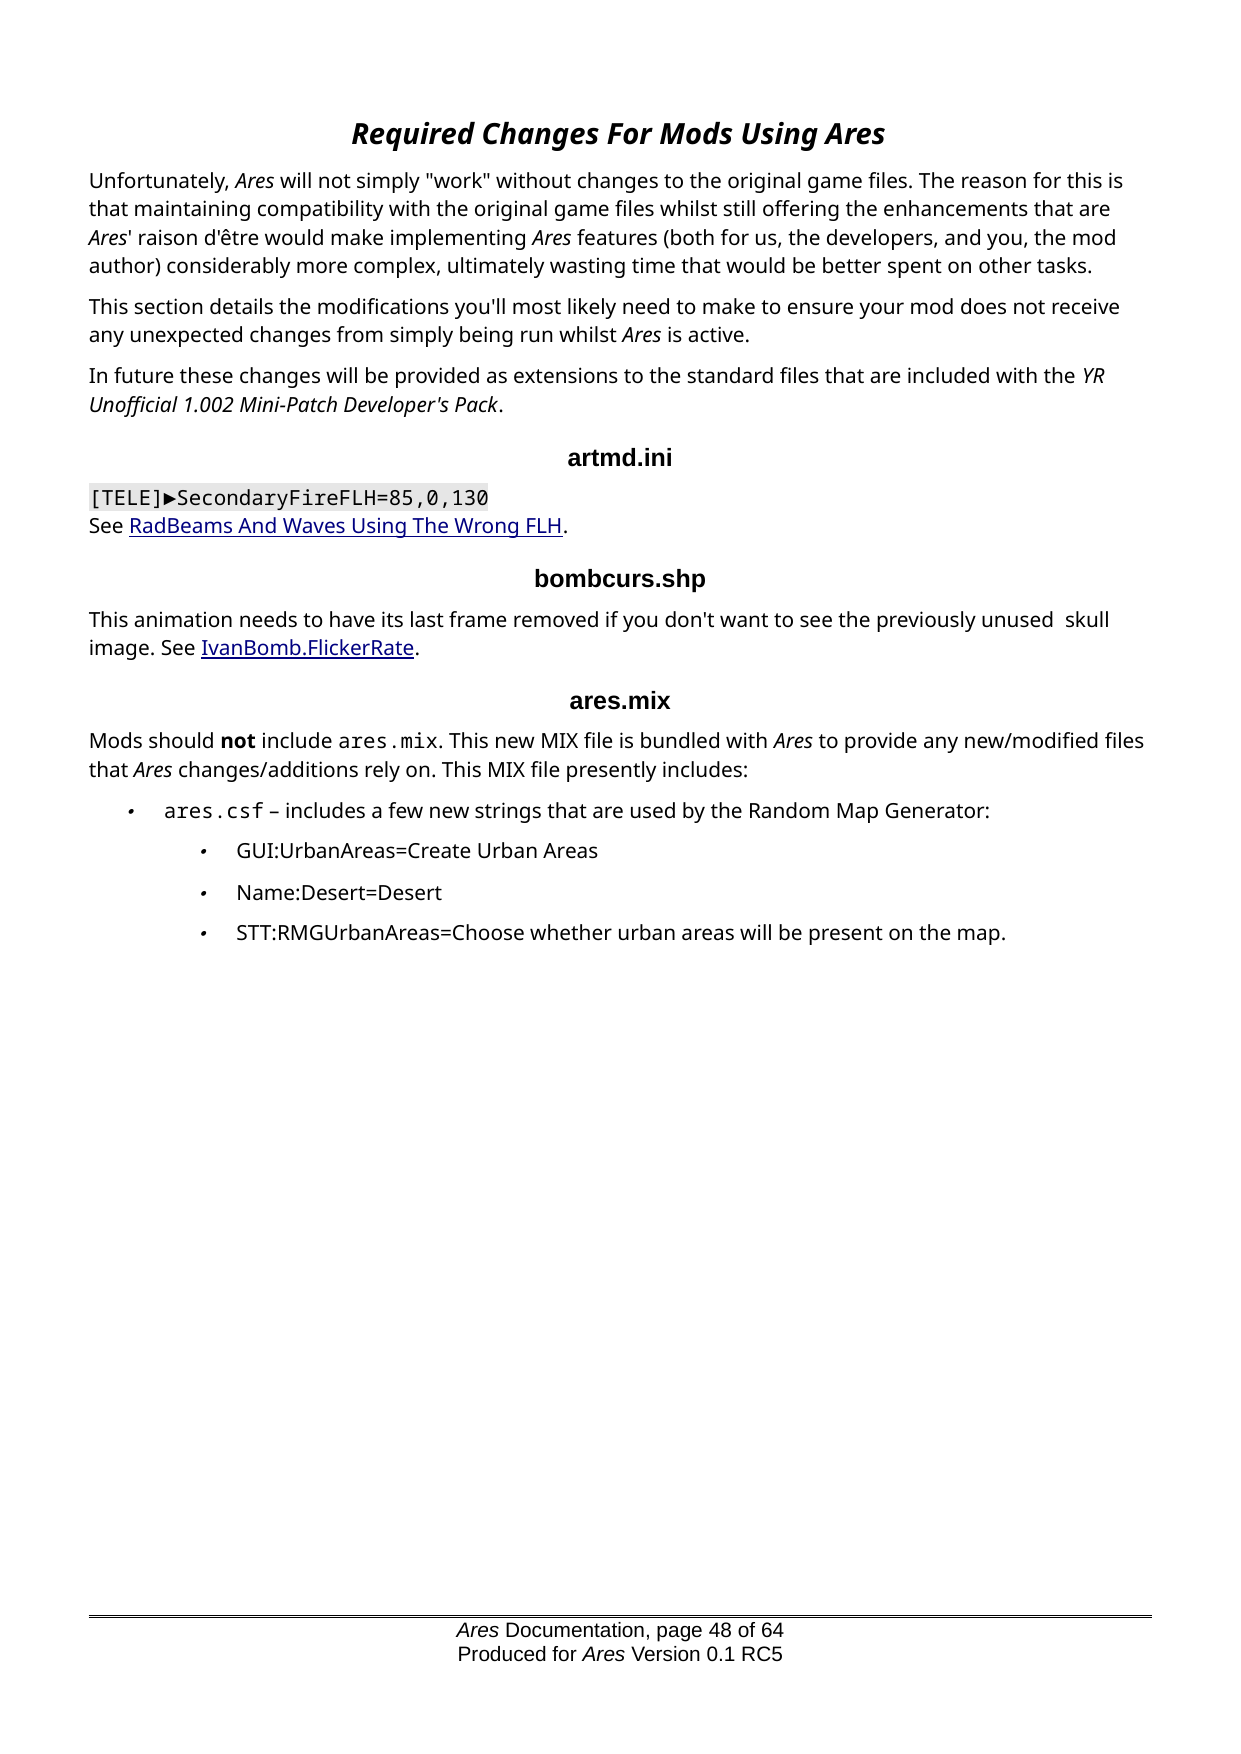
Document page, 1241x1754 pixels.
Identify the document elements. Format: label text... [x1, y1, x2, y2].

text Mods should not include ares.mix. This new MIX file is bundled with Ares to provide any new/modified files that Ares changes/additions rely on. This MIX file presently includes: [88, 726, 1152, 783]
subtitle artmd.ini [88, 442, 1152, 471]
text [TELE]►SecondaryFireFLH=85,0,130 See RadBeams And Waves Using The Wrong FLH. [88, 483, 1152, 540]
list GUI:UrbanAreas=Create Urban Areas [199, 837, 1152, 865]
list Name:Desert=Desert [199, 878, 1152, 906]
list STT:RMGUrbanAreas=Choose whether urban areas will be present on the map. [199, 918, 1152, 947]
text This animation needs to have its last frame removed if you don't want to see the previously unused skull image. See IvanBomb.FlickerRate. [88, 605, 1152, 662]
subtitle ares.mix [88, 686, 1152, 714]
subtitle Required Changes For Mods Using Ares [88, 113, 1152, 153]
text Unfortunately, Ares will not simply "work" without changes to the original game files. The reason for this is that maintaining compatibility with the original game files whilst still offering the enhancements that are Ares' raison d'être would make implementing Ares features (both for us, the developers, and you, the mod author) considerably more complex, ultimately wasting time that would be better spent on other tasks. [88, 166, 1152, 279]
text This section details the modifications you'll most likely need to make to ensure your mod does not receive any unexpected changes from simply being run whilst Ares is active. [88, 292, 1152, 349]
text In future these changes will be provided as extensions to the standard files that are included with the YR Unofficial 1.002 Mini-Patch Developer's Pack. [88, 361, 1152, 418]
list ares.csf – includes a few new strings that are used by the Random Map Generator: [126, 796, 1152, 824]
subtitle bombcurs.shp [88, 564, 1152, 593]
